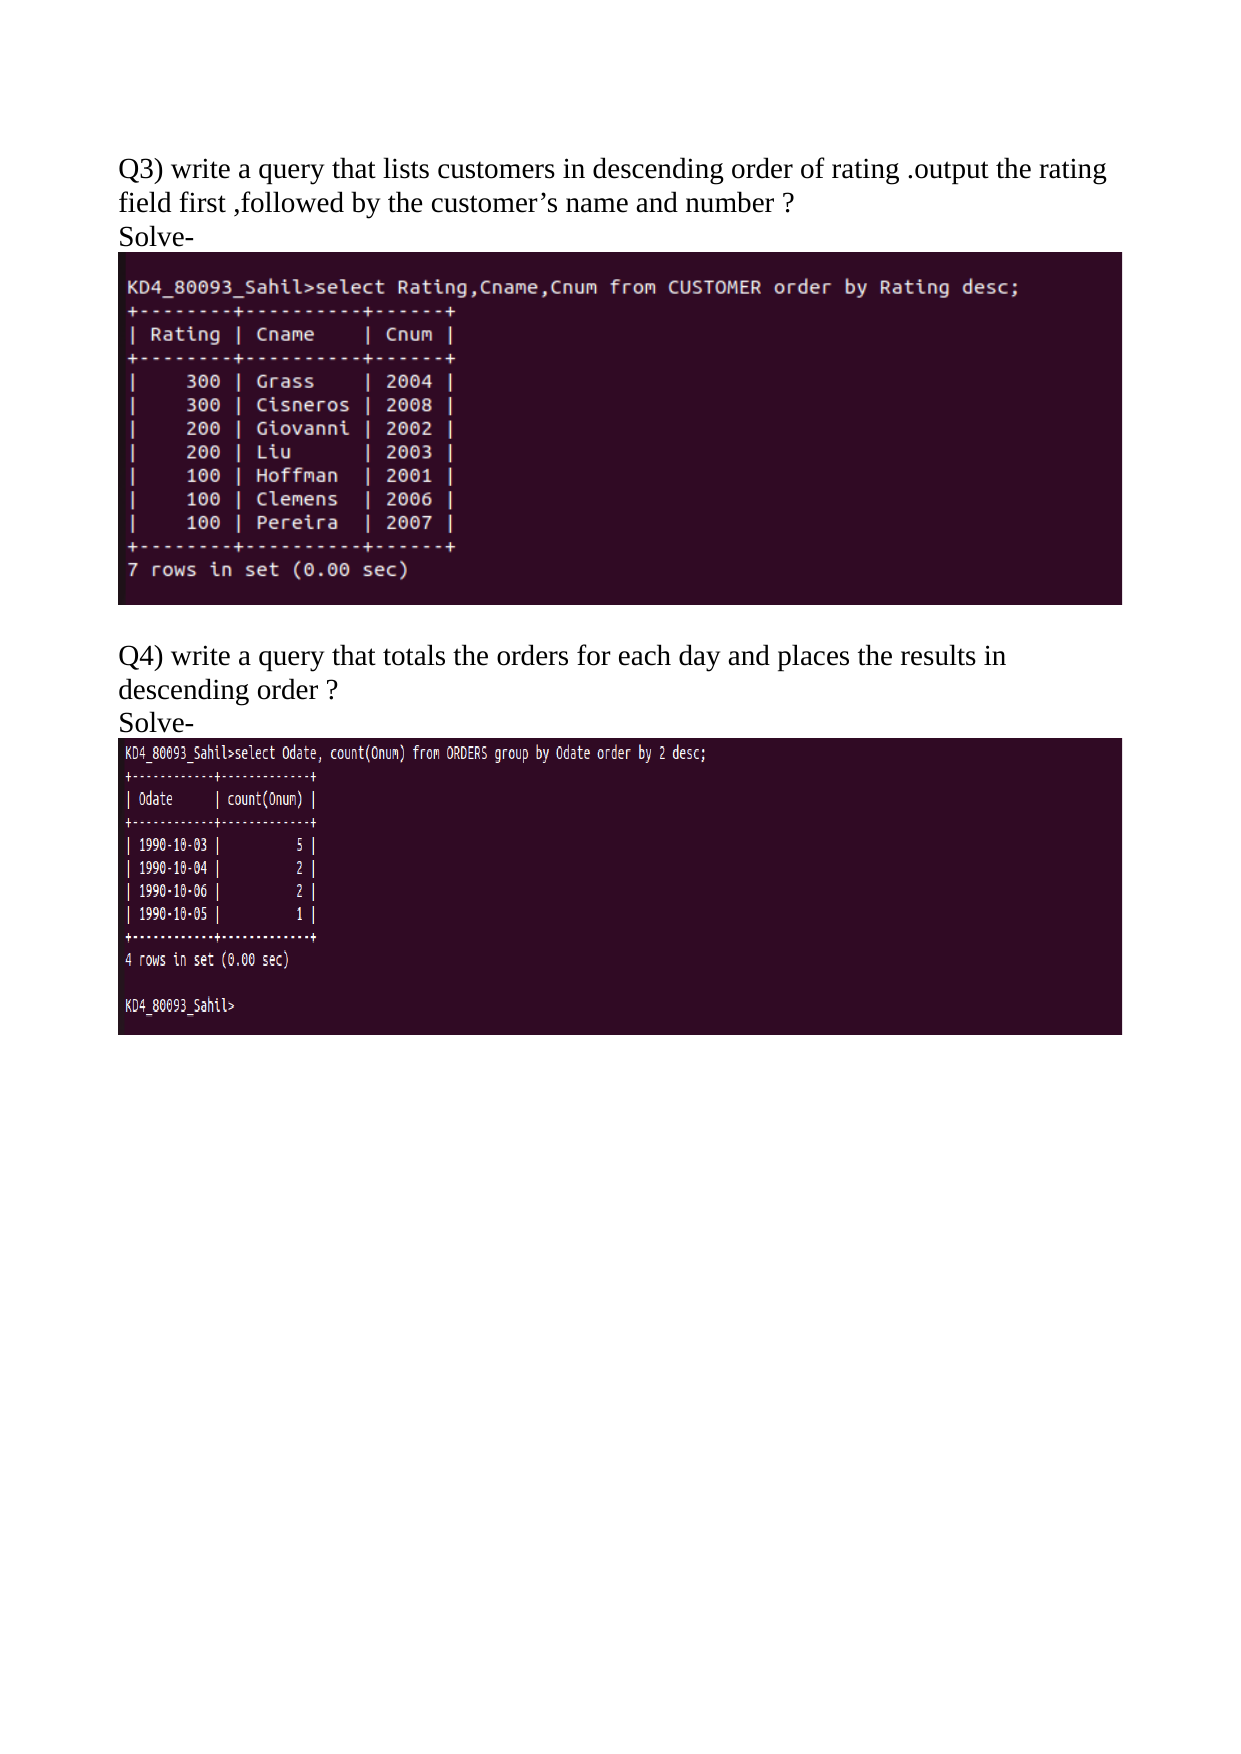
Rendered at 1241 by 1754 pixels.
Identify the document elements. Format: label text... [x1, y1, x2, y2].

text Q4) write a query that totals the orders for each day and places the results in descending order ? [118, 638, 1122, 705]
picture [118, 252, 1123, 605]
text Solve- [118, 219, 1122, 252]
text Q3) write a query that lists customers in descending order of rating .output the rating field first ,followed by the customer’s name and number ? [118, 152, 1122, 219]
text Solve- [118, 705, 1122, 738]
picture [118, 738, 1123, 1035]
